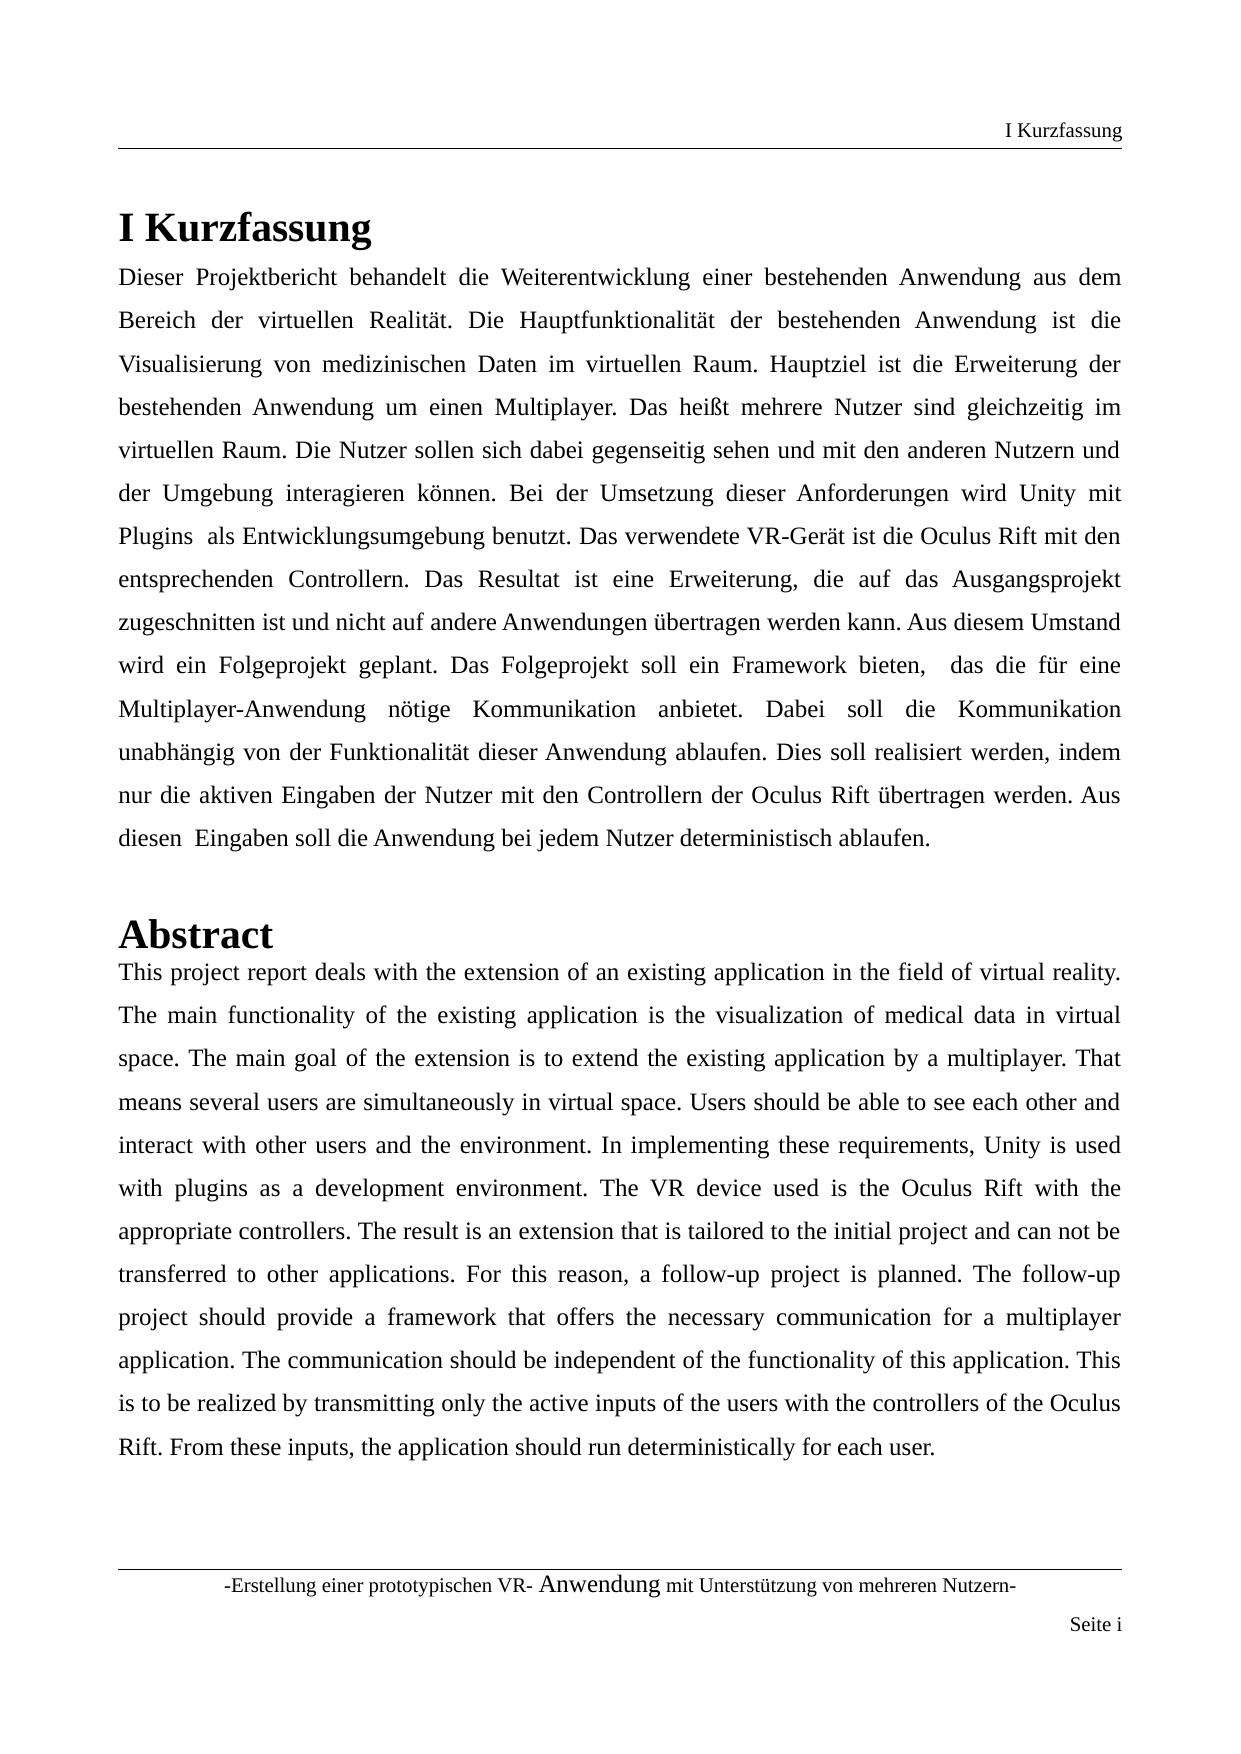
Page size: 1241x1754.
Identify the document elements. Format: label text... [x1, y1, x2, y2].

text This project report deals with the extension of an existing application in the field of virtual reality. The main functionality of the existing application is the visualization of medical data in virtual space. The main goal of the extension is to extend the existing application by a multiplayer. That means several users are simultaneously in virtual space. Users should be able to see each other and interact with other users and the environment. In implementing these requirements, Unity is used with plugins as a development environment. The VR device used is the Oculus Rift with the appropriate controllers. The result is an extension that is tailored to the initial project and can not be transferred to other applications. For this reason, a follow-up project is planned. The follow-up project should provide a framework that offers the necessary communication for a multiplayer application. The communication should be independent of the functionality of this application. This is to be realized by transmitting only the active inputs of the users with the controllers of the Oculus Rift. From these inputs, the application should run deterministically for each user. [118, 957, 1122, 1460]
text Dieser Projektbericht behandelt die Weiterentwicklung einer bestehenden Anwendung aus dem Bereich der virtuellen Realität. Die Hauptfunktionalität der bestehenden Anwendung ist die Visualisierung von medizinischen Daten im virtuellen Raum. Hauptziel ist die Erweiterung der bestehenden Anwendung um einen Multiplayer. Das heißt mehrere Nutzer sind gleichzeitig im virtuellen Raum. Die Nutzer sollen sich dabei gegenseitig sehen und mit den anderen Nutzern und der Umgebung interagieren können. Bei der Umsetzung dieser Anforderungen wird Unity mit Plugins als Entwicklungsumgebung benutzt. Das verwendete VR-Gerät ist die Oculus Rift mit den entsprechenden Controllern. Das Resultat ist eine Erweiterung, die auf das Ausgangsprojekt zugeschnitten ist und nicht auf andere Anwendungen übertragen werden kann. Aus diesem Umstand wird ein Folgeprojekt geplant. Das Folgeprojekt soll ein Framework bieten, das die für eine Multiplayer-Anwendung nötige Kommunikation anbietet. Dabei soll die Kommunikation unabhängig von der Funktionalität dieser Anwendung ablaufen. Dies soll realisiert werden, indem nur die aktiven Eingaben der Nutzer mit den Controllern der Oculus Rift übertragen werden. Aus diesen Eingaben soll die Anwendung bei jedem Nutzer deterministisch ablaufen. [118, 262, 1122, 852]
subtitle I Kurzfassung [118, 202, 1122, 250]
text Abstract [118, 909, 1122, 957]
